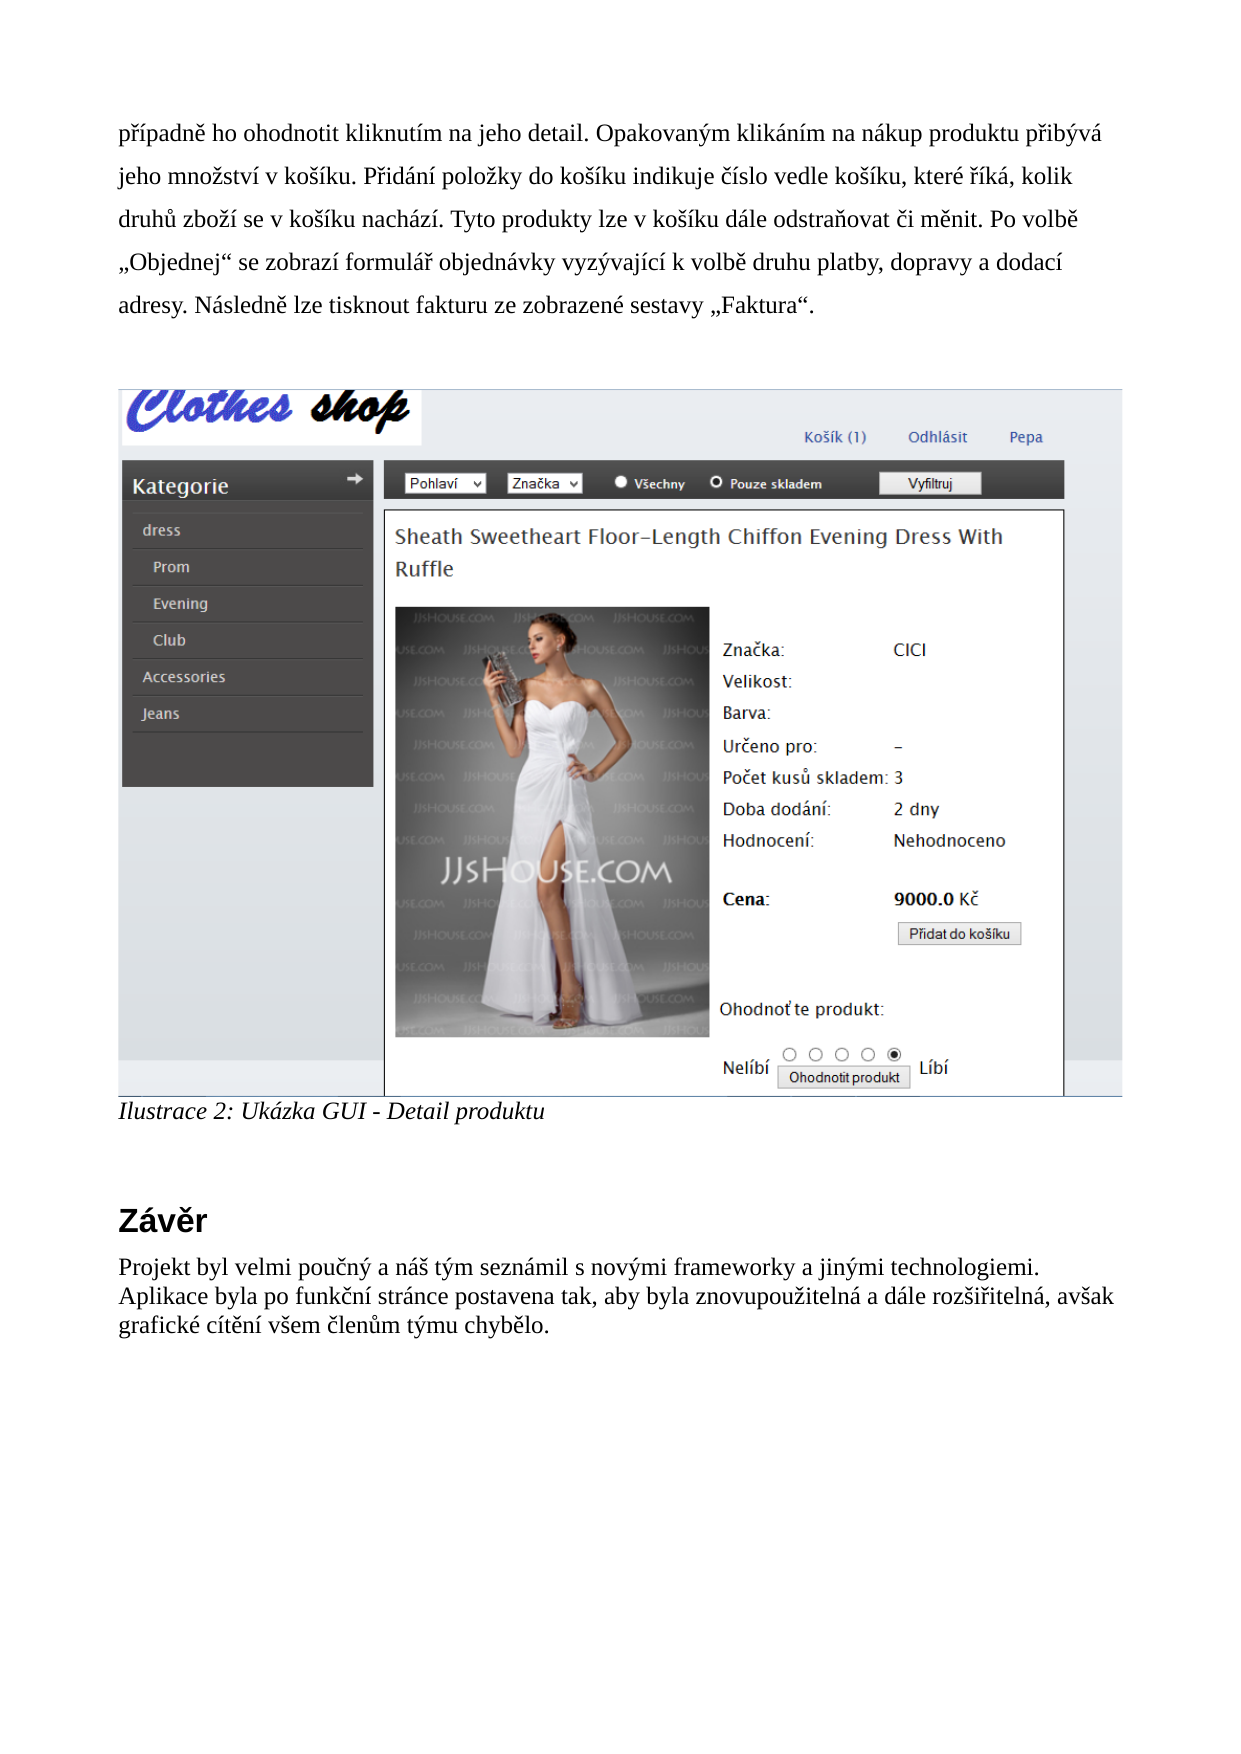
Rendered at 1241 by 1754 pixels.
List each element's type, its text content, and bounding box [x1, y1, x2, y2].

text Ilustrace 2: Ukázka GUI - Detail produktu [118, 1097, 1122, 1125]
subtitle Závěr [118, 1201, 1122, 1240]
text Projekt byl velmi poučný a náš tým seznámil s novými frameworky a jinými technologiemi. Aplikace byla po funkční stránce postavena tak, aby byla znovupoužitelná a dále rozšiřitelná, avšak grafické cítění všem členům týmu chybělo. [118, 1252, 1122, 1339]
picture [118, 389, 1123, 1097]
text případně ho ohodnotit kliknutím na jeho detail. Opakovaným klikáním na nákup produktu přibývá jeho množství v košíku. Přidání položky do košíku indikuje číslo vedle košíku, které říká, kolik druhů zboží se v košíku nachází. Tyto produkty lze v košíku dále odstraňovat či měnit. Po volbě „Objednej“ se zobrazí formulář objednávky vyzývající k volbě druhu platby, dopravy a dodací adresy. Následně lze tisknout fakturu ze zobrazené sestavy „Faktura“. [118, 118, 1122, 319]
